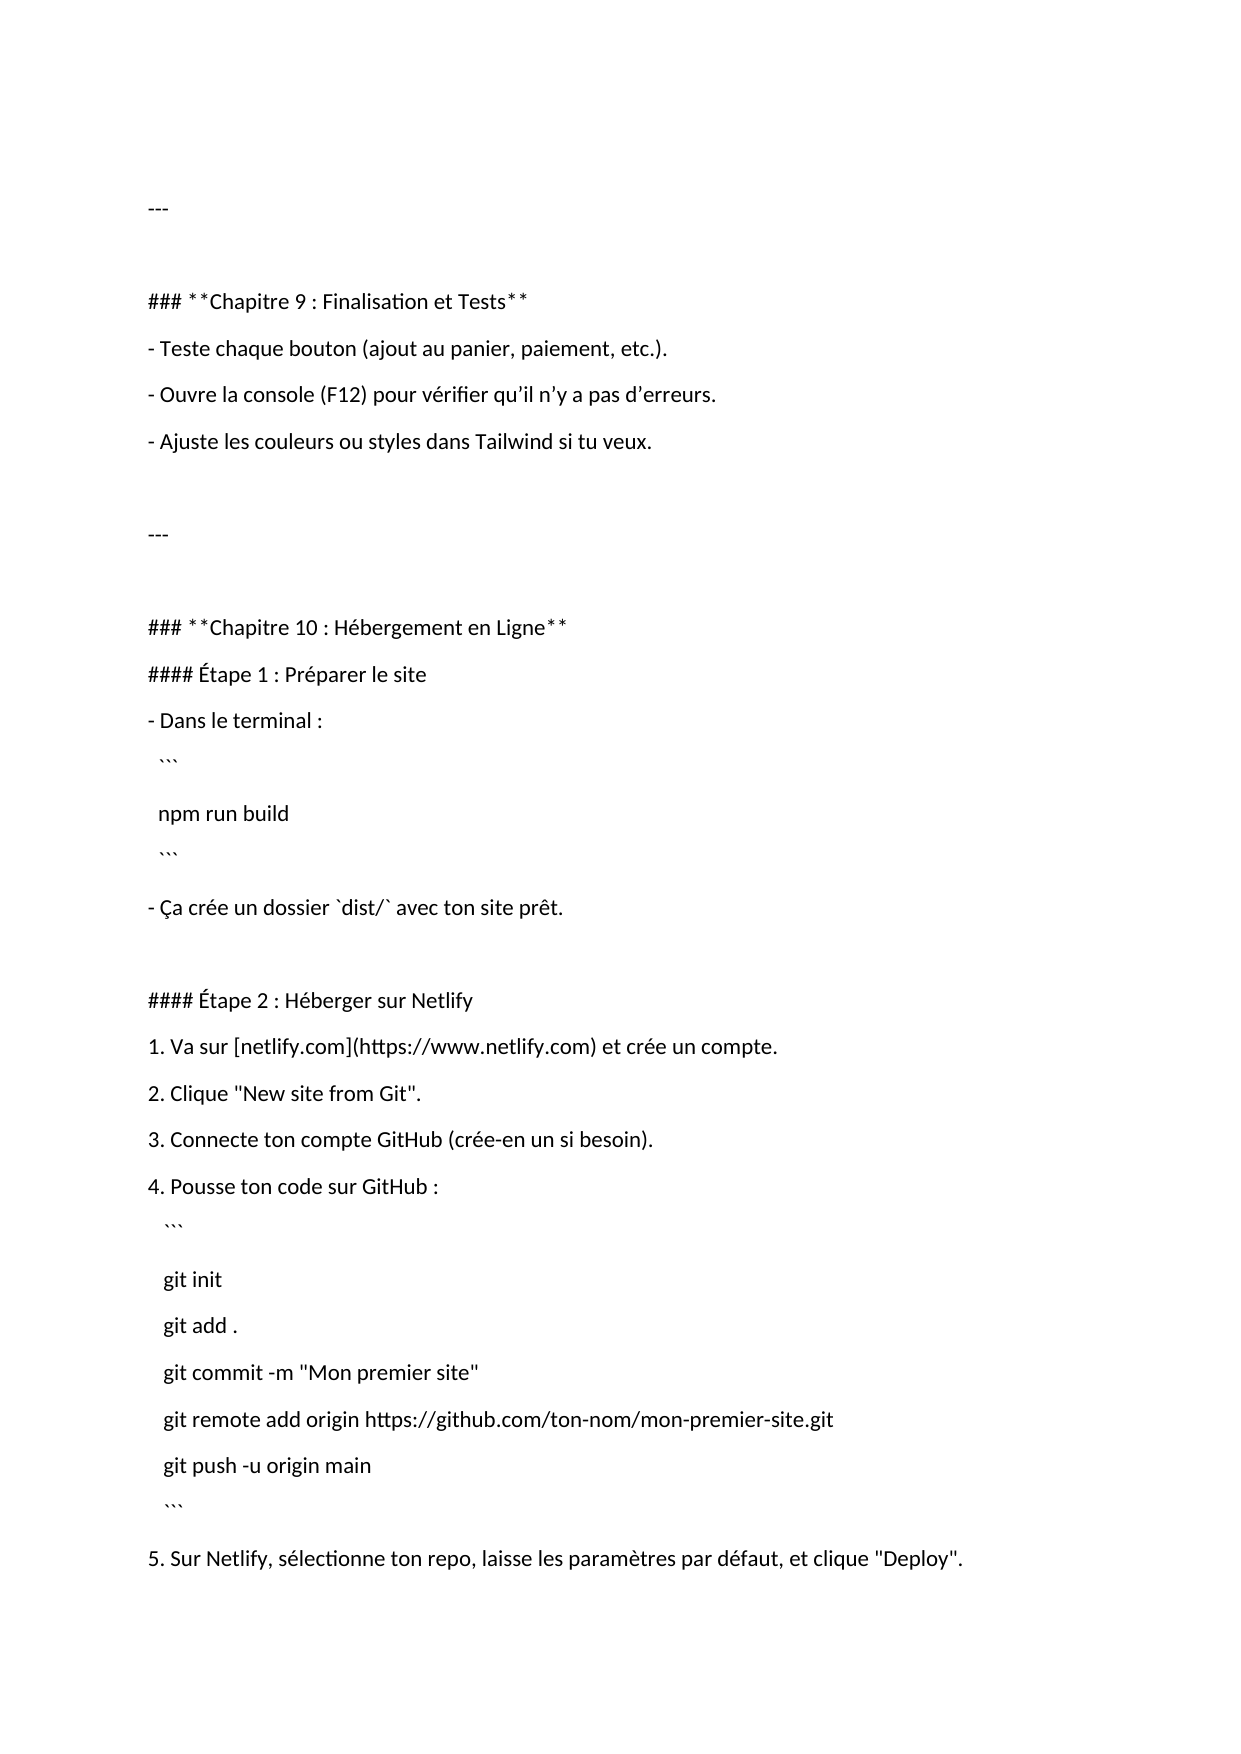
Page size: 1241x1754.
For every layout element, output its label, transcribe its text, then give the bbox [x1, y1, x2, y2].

text git init [148, 1265, 1093, 1293]
text git commit -m "Mon premier site" [148, 1358, 1093, 1386]
text 4. Pousse ton code sur GitHub : [148, 1172, 1093, 1200]
text #### Étape 2 : Héberger sur Netlify [148, 986, 1093, 1014]
text #### Étape 1 : Préparer le site [148, 660, 1093, 688]
text 1. Va sur [netlify.com](https://www.netlify.com) et crée un compte. [148, 1032, 1093, 1060]
text --- [148, 520, 1093, 548]
text ### **Chapitre 10 : Hébergement en Ligne** [148, 613, 1093, 641]
text 5. Sur Netlify, sélectionne ton repo, laisse les paramètres par défaut, et clique "Deploy". [148, 1544, 1093, 1572]
text - Ça crée un dossier `dist/` avec ton site prêt. [148, 893, 1093, 921]
text ``` [148, 1498, 1093, 1526]
text ``` [148, 846, 1093, 874]
text 2. Clique "New site from Git". [148, 1079, 1093, 1107]
text 3. Connecte ton compte GitHub (crée-en un si besoin). [148, 1125, 1093, 1153]
text git push -u origin main [148, 1451, 1093, 1479]
text - Ouvre la console (F12) pour vérifier qu’il n’y a pas d’erreurs. [148, 380, 1093, 408]
text - Dans le terminal : [148, 706, 1093, 734]
text git remote add origin https://github.com/ton-nom/mon-premier-site.git [148, 1405, 1093, 1433]
text - Teste chaque bouton (ajout au panier, paiement, etc.). [148, 334, 1093, 362]
text ``` [148, 1218, 1093, 1247]
text - Ajuste les couleurs ou styles dans Tailwind si tu veux. [148, 427, 1093, 455]
text npm run build [148, 799, 1093, 827]
text git add . [148, 1312, 1093, 1340]
text --- [148, 194, 1093, 222]
text ``` [148, 753, 1093, 781]
text ### **Chapitre 9 : Finalisation et Tests** [148, 287, 1093, 315]
